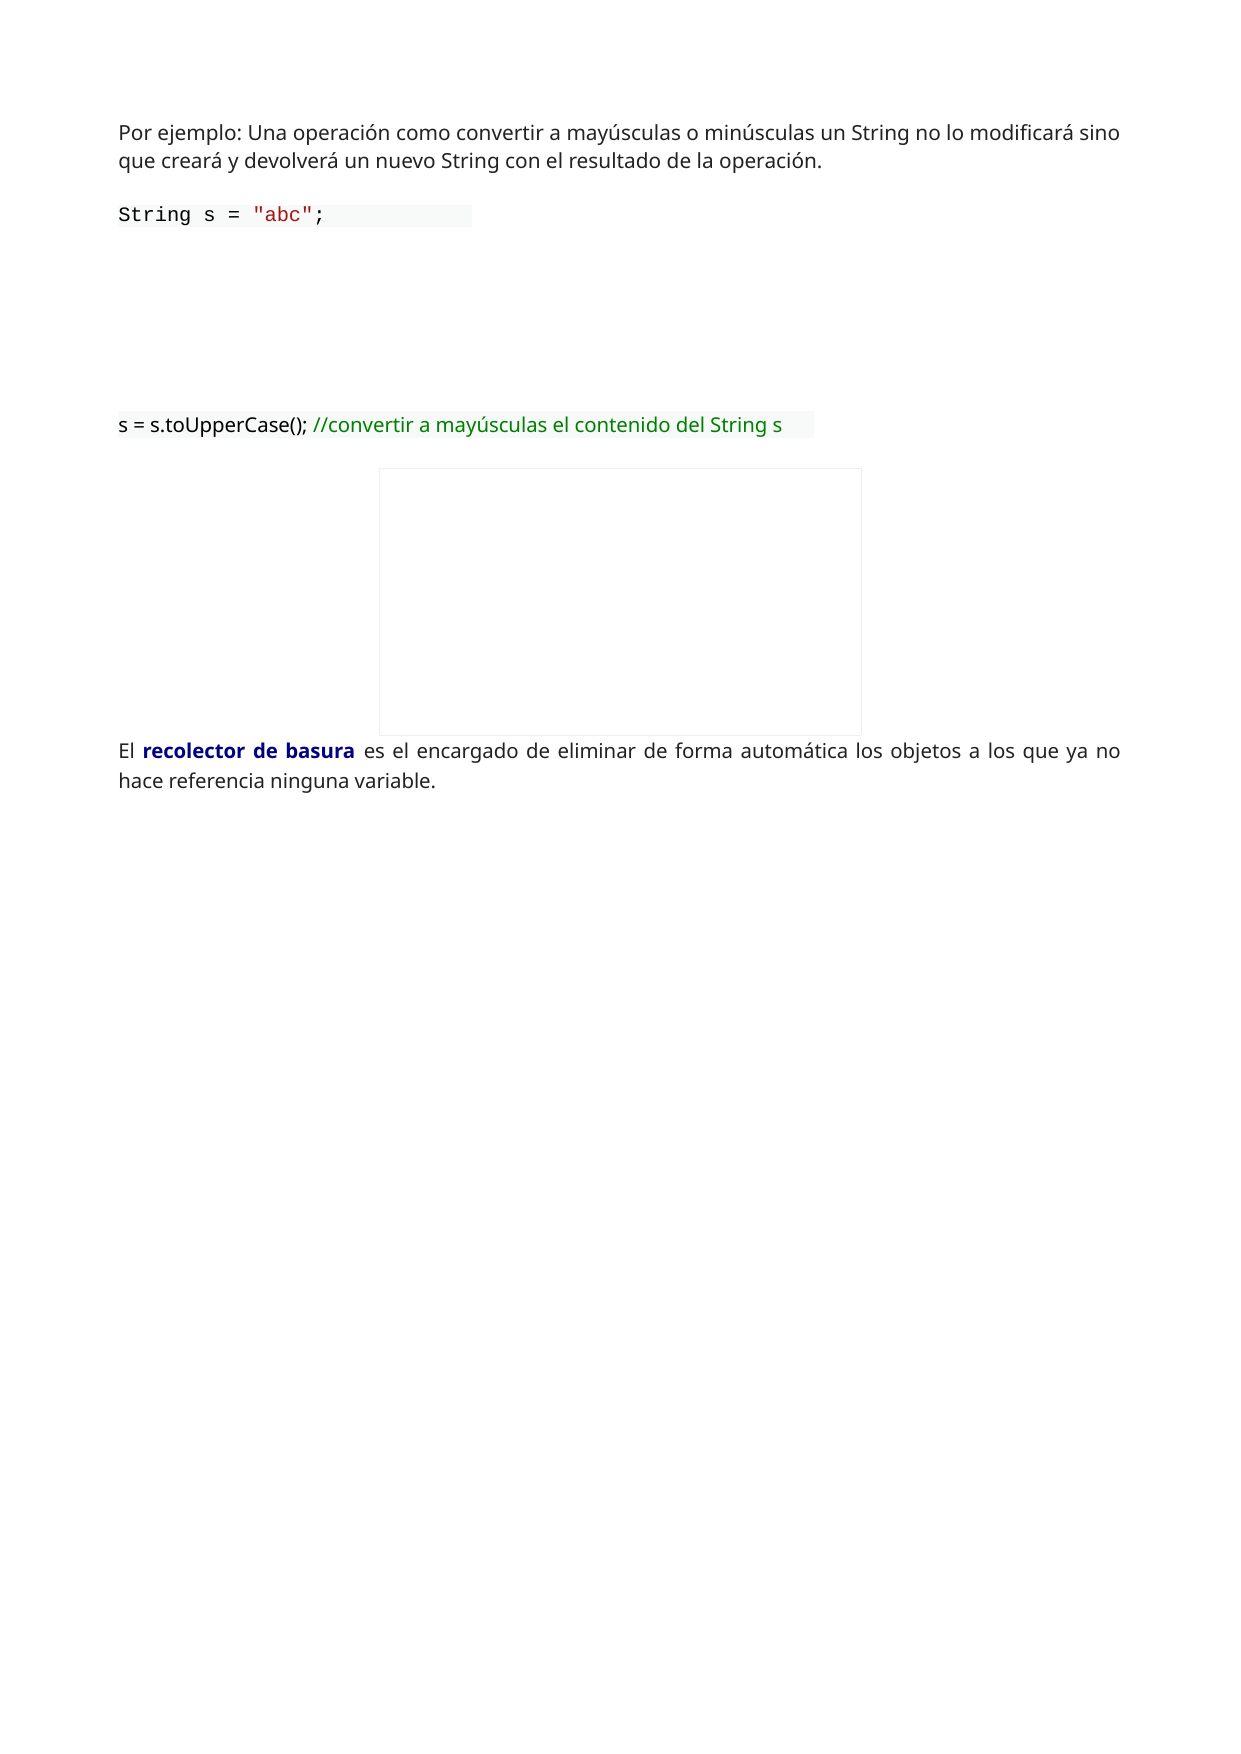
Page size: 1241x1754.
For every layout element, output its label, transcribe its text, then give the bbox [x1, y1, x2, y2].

text El recolector de basura es el encargado de eliminar de forma automática los objetos a los que ya no hace referencia ninguna variable. [118, 735, 1122, 794]
text s = s.toUpperCase(); //convertir a mayúsculas el contenido del String s [118, 411, 1122, 438]
text Por ejemplo: Una operación como convertir a mayúsculas o minúsculas un String no lo modificará sino que creará y devolverá un nuevo String con el resultado de la operación. [118, 118, 1122, 175]
text String s = "abc"; [118, 204, 1122, 227]
